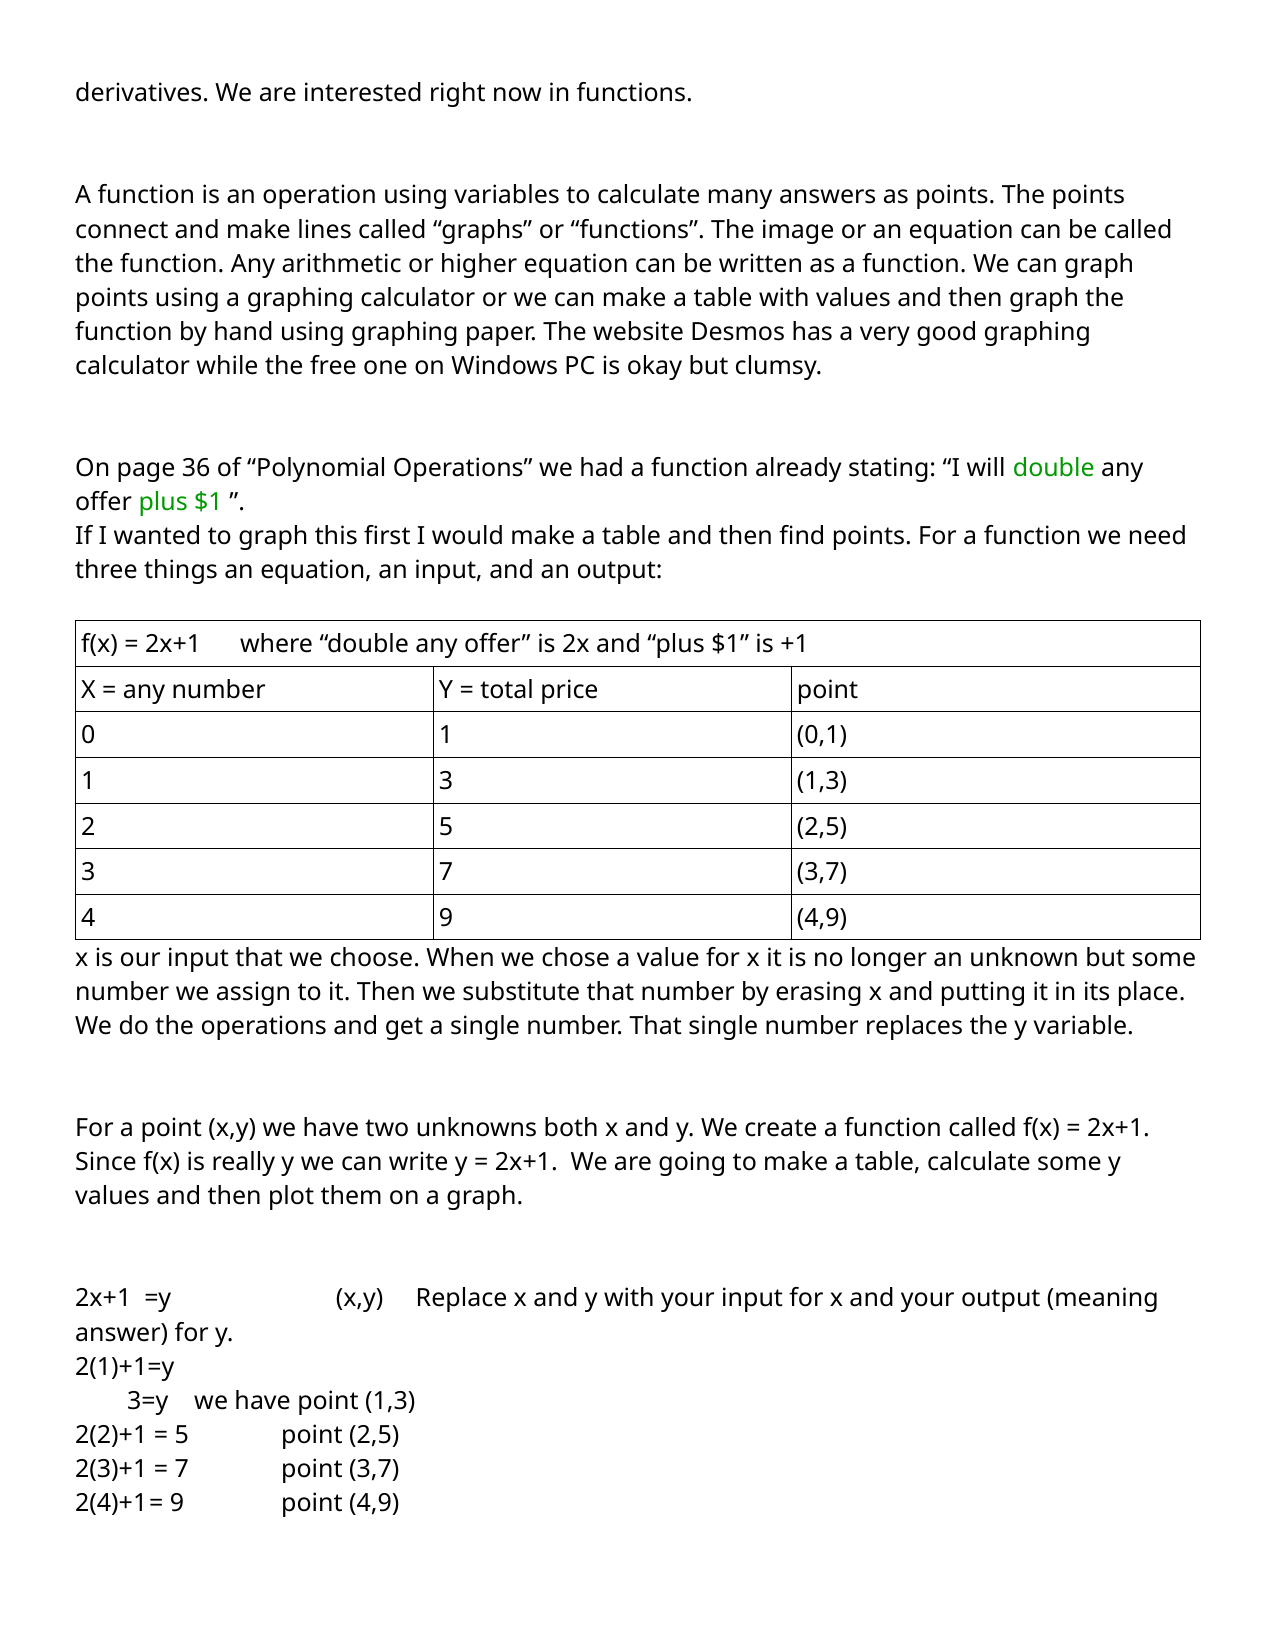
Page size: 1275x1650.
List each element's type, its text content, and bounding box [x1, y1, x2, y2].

text 2x+1 =y (x,y) Replace x and y with your input for x and your output (meaning answer) for y. [75, 1280, 1200, 1348]
table_cell point [792, 667, 1200, 711]
table_cell 4 [76, 895, 433, 939]
table_cell (4,9) [792, 895, 1200, 939]
table_cell 9 [434, 895, 791, 939]
table_cell (0,1) [792, 712, 1200, 757]
text 3=y we have point (1,3) [75, 1382, 1200, 1416]
table_cell Y = total price [434, 667, 791, 711]
table_header f(x) = 2x+1 where “double any offer” is 2x and “plus $1” is +1 [76, 621, 1200, 666]
table_cell X = any number [76, 667, 433, 711]
text 2(3)+1 = 7 point (3,7) [75, 1450, 1200, 1484]
table_cell 3 [434, 758, 791, 802]
text For a point (x,y) we have two unknowns both x and y. We create a function called f(x) = 2x+1. Since f(x) is really y we can write y = 2x+1. We are going to make a table, calculate some y values and then plot them on a graph. [75, 1110, 1200, 1212]
table_cell 1 [434, 712, 791, 757]
table_cell 1 [76, 758, 433, 802]
table_cell (2,5) [792, 804, 1200, 848]
table_cell 5 [434, 804, 791, 848]
text x is our input that we choose. When we chose a value for x it is no longer an unknown but some number we assign to it. Then we substitute that number by erasing x and putting it in its place. We do the operations and get a single number. That single number replaces the y variable. [75, 940, 1200, 1042]
table_cell 0 [76, 712, 433, 757]
table_cell 3 [76, 849, 433, 894]
text 2(4)+1 = 9 point (4,9) [75, 1484, 1200, 1518]
table_cell (3,7) [792, 849, 1200, 894]
table_cell 2 [76, 804, 433, 848]
text derivatives. We are interested right now in functions. [75, 75, 1200, 109]
text If I wanted to graph this first I would make a table and then find points. For a function we need three things an equation, an input, and an output: [75, 518, 1200, 586]
table_cell (1,3) [792, 758, 1200, 802]
text 2(1)+1=y [75, 1348, 1200, 1382]
text On page 36 of “Polynomial Operations” we had a function already stating: “I will double any offer plus $1 ”. [75, 450, 1200, 518]
text 2(2)+1 = 5 point (2,5) [75, 1416, 1200, 1450]
table_cell 7 [434, 849, 791, 894]
text A function is an operation using variables to calculate many answers as points. The points connect and make lines called “graphs” or “functions”. The image or an equation can be called the function. Any arithmetic or higher equation can be written as a function. We can graph points using a graphing calculator or we can make a table with values and then graph the function by hand using graphing paper. The website Desmos has a very good graphing calculator while the free one on Windows PC is okay but clumsy. [75, 177, 1200, 382]
